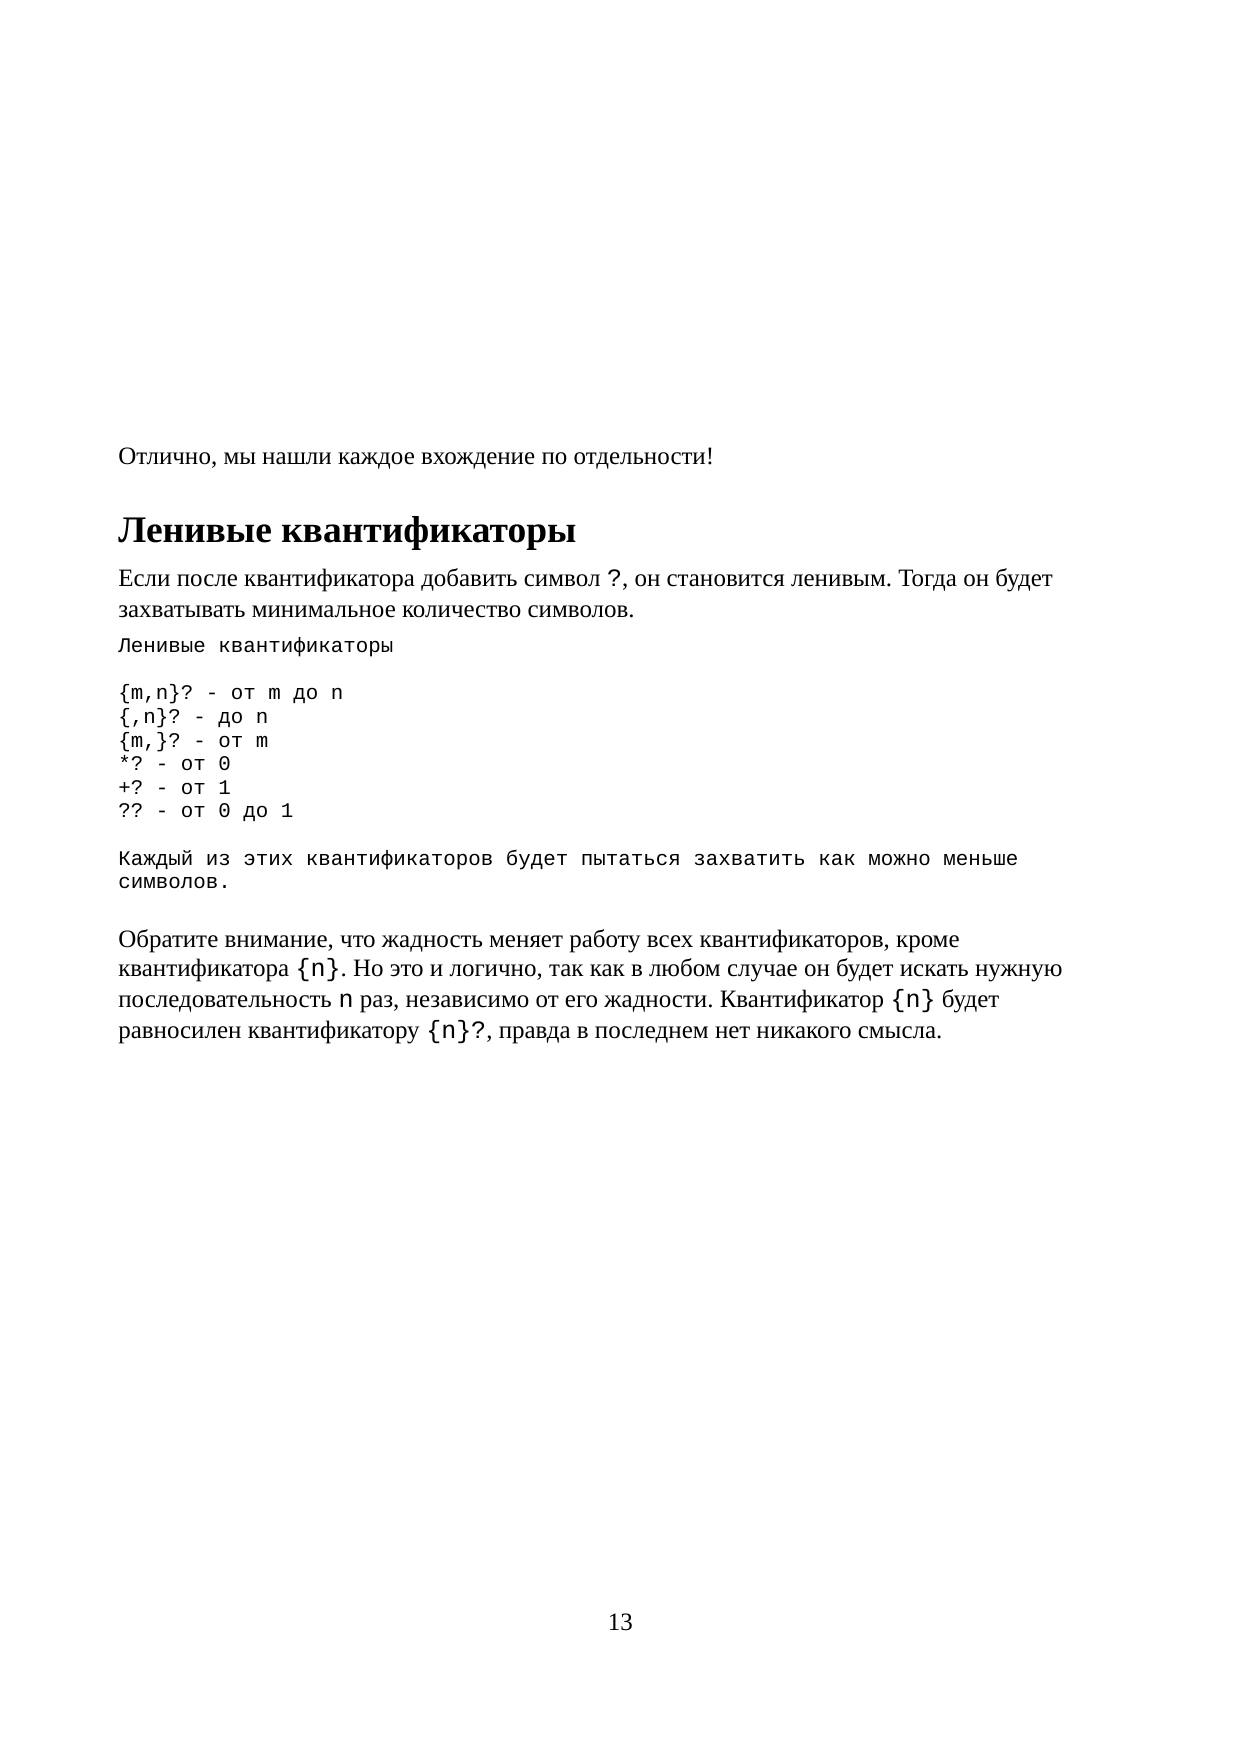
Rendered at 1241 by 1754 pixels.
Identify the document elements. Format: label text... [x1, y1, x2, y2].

text ?? - от 0 до 1 [118, 801, 1122, 824]
text *? - от 0 [118, 753, 1122, 777]
text Каждый из этих квантификаторов будет пытаться захватить как можно меньше символов. [118, 848, 1122, 895]
text Ленивые квантификаторы [118, 635, 1122, 659]
text {m,n}? - от m до n [118, 682, 1122, 706]
text Обратите внимание, что жадность меняет работу всех квантификаторов, кроме квантификатора {n}. Но это и логично, так как в любом случае он будет искать нужную последовательность n раз, независимо от его жадности. Квантификатор {n} будет равносилен квантификатору {n}?, правда в последнем нет никакого смысла. [118, 924, 1122, 1046]
text Если после квантификатора добавить символ ?, он становится ленивым. Тогда он будет захватывать минимальное количество символов. [118, 563, 1122, 622]
text {,n}? - до n [118, 706, 1122, 729]
text {m,}? - от m [118, 729, 1122, 753]
text +? - от 1 [118, 777, 1122, 801]
subtitle Ленивые квантификаторы [118, 507, 1122, 550]
text Отлично, мы нашли каждое вхождение по отдельности! [118, 441, 1122, 470]
